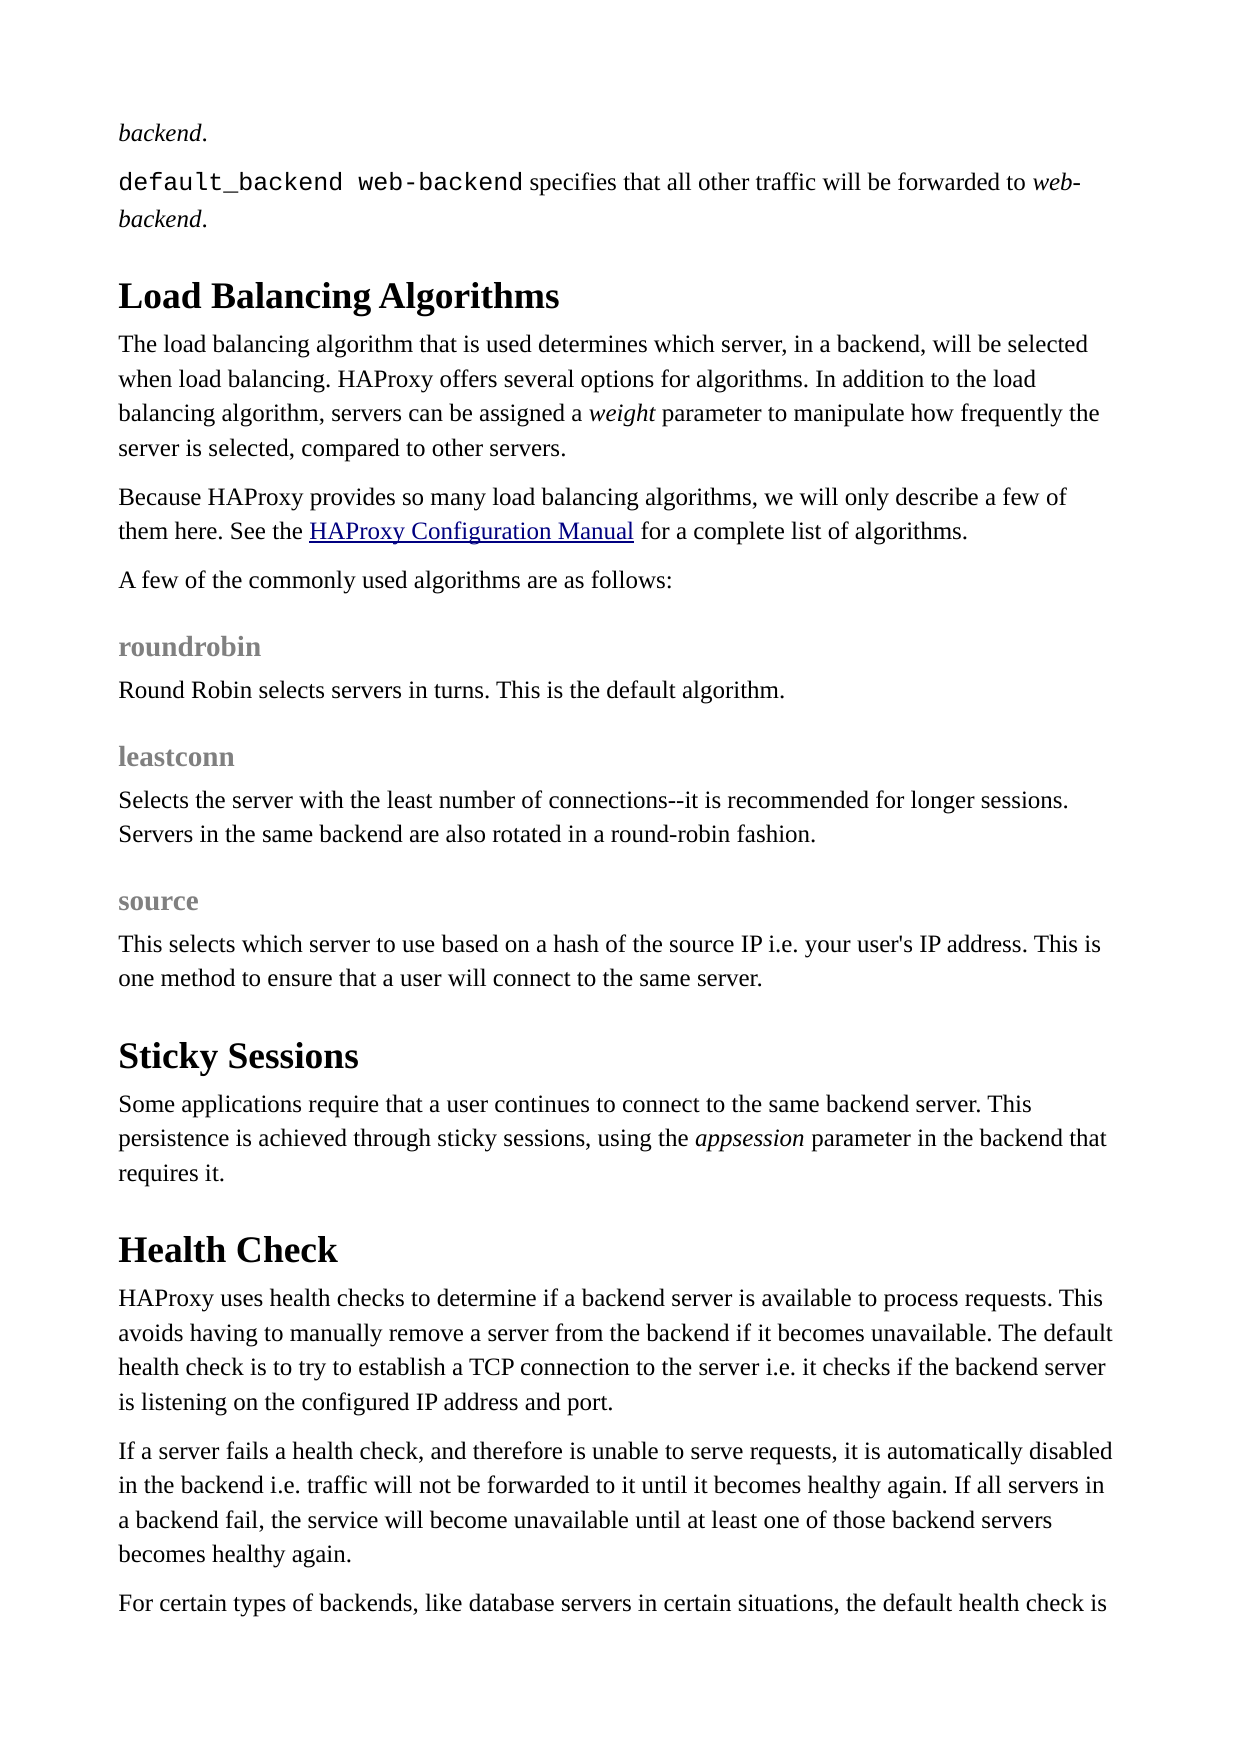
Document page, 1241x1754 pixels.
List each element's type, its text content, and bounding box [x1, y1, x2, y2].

subtitle roundrobin [118, 629, 1122, 662]
subtitle leastconn [118, 739, 1122, 772]
text Selects the server with the least number of connections--it is recommended for longer sessions. Servers in the same backend are also rotated in a round-robin fashion. [118, 785, 1122, 848]
text The load balancing algorithm that is used determines which server, in a backend, will be selected when load balancing. HAProxy offers several options for algorithms. In addition to the load balancing algorithm, servers can be assigned a weight parameter to manipulate how frequently the server is selected, compared to other servers. [118, 329, 1122, 461]
subtitle Load Balancing Algorithms [118, 274, 1122, 317]
text Some applications require that a user continues to connect to the same backend server. This persistence is achieved through sticky sessions, using the appsession parameter in the backend that requires it. [118, 1089, 1122, 1187]
text default_backend web-backend specifies that all other traffic will be forwarded to web-backend. [118, 167, 1122, 232]
text For certain types of backends, like database servers in certain situations, the default health check is [118, 1588, 1122, 1617]
text A few of the commonly used algorithms are as follows: [118, 565, 1122, 594]
text If a server fails a health check, and therefore is unable to serve requests, it is automatically disabled in the backend i.e. traffic will not be forwarded to it until it becomes healthy again. If all servers in a backend fail, the service will become unavailable until at least one of those backend servers becomes healthy again. [118, 1436, 1122, 1568]
text HAProxy uses health checks to determine if a backend server is available to process requests. This avoids having to manually remove a server from the backend if it becomes unavailable. The default health check is to try to establish a TCP connection to the server i.e. it checks if the backend server is listening on the configured IP address and port. [118, 1283, 1122, 1416]
text This selects which server to use based on a hash of the source IP i.e. your user's IP address. This is one method to ensure that a user will connect to the same server. [118, 929, 1122, 992]
subtitle Health Check [118, 1228, 1122, 1271]
text backend. [118, 118, 1122, 147]
text Because HAProxy provides so many load balancing algorithms, we will only describe a few of them here. See the HAProxy Configuration Manual for a complete list of algorithms. [118, 482, 1122, 545]
subtitle Sticky Sessions [118, 1033, 1122, 1076]
subtitle source [118, 883, 1122, 916]
text Round Robin selects servers in turns. This is the default algorithm. [118, 675, 1122, 704]
